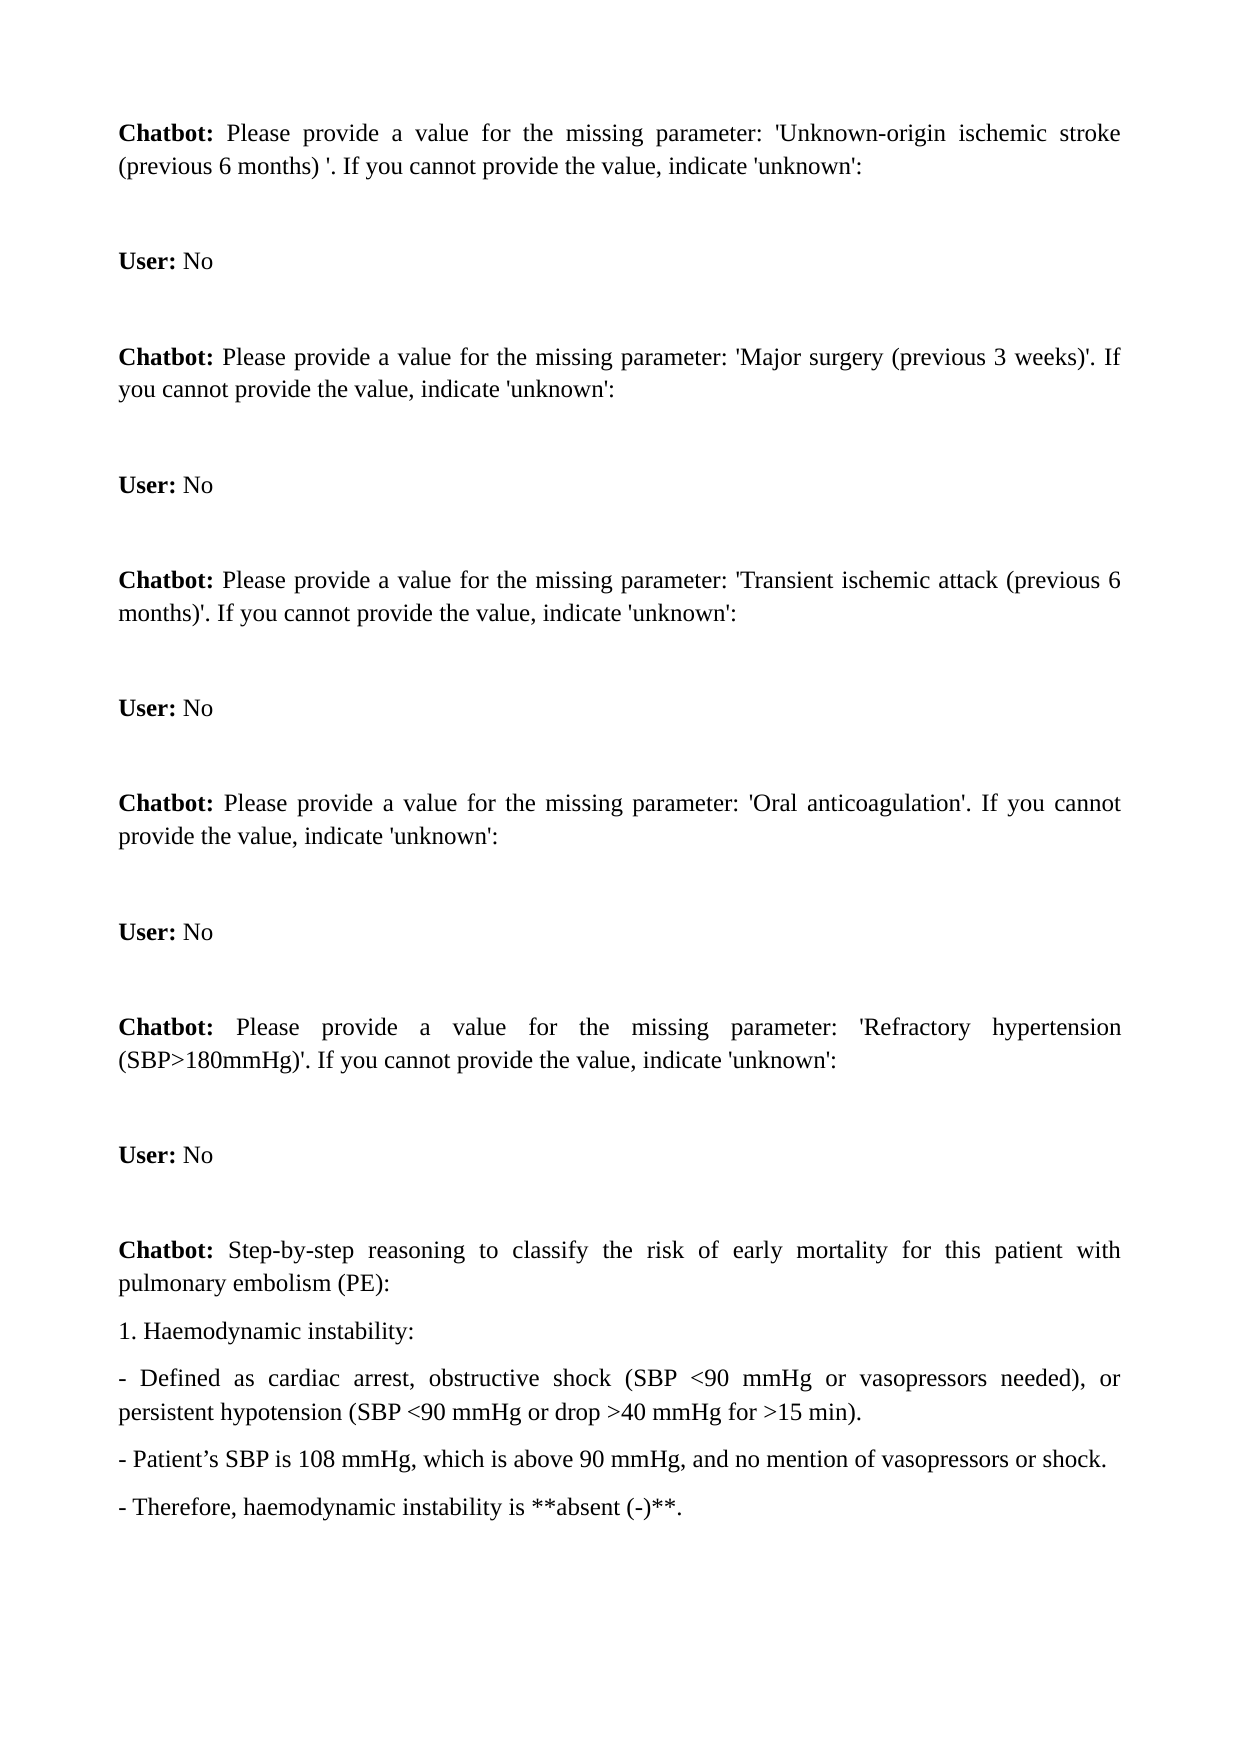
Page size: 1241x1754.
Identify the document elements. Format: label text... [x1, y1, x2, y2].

text User: No [118, 1140, 1122, 1169]
text Chatbot: Please provide a value for the missing parameter: 'Refractory hypertension (SBP>180mmHg)'. If you cannot provide the value, indicate 'unknown': [118, 1012, 1122, 1074]
text User: No [118, 470, 1122, 498]
text Chatbot: Step-by-step reasoning to classify the risk of early mortality for this patient with pulmonary embolism (PE): [118, 1235, 1122, 1297]
text Chatbot: Please provide a value for the missing parameter: 'Oral anticoagulation'. If you cannot provide the value, indicate 'unknown': [118, 788, 1122, 850]
text Chatbot: Please provide a value for the missing parameter: 'Major surgery (previous 3 weeks)'. If you cannot provide the value, indicate 'unknown': [118, 342, 1122, 403]
text - Defined as cardiac arrest, obstructive shock (SBP <90 mmHg or vasopressors needed), or persistent hypotension (SBP <90 mmHg or drop >40 mmHg for >15 min). [118, 1363, 1122, 1425]
text User: No [118, 693, 1122, 722]
text - Therefore, haemodynamic instability is **absent (-)**. [118, 1492, 1122, 1521]
text User: No [118, 246, 1122, 275]
text Chatbot: Please provide a value for the missing parameter: 'Unknown-origin ischemic stroke (previous 6 months) '. If you cannot provide the value, indicate 'unknown': [118, 118, 1122, 180]
text Chatbot: Please provide a value for the missing parameter: 'Transient ischemic attack (previous 6 months)'. If you cannot provide the value, indicate 'unknown': [118, 565, 1122, 627]
text 1. Haemodynamic instability: [118, 1316, 1122, 1345]
text - Patient’s SBP is 108 mmHg, which is above 90 mmHg, and no mention of vasopressors or shock. [118, 1444, 1122, 1473]
text User: No [118, 917, 1122, 945]
